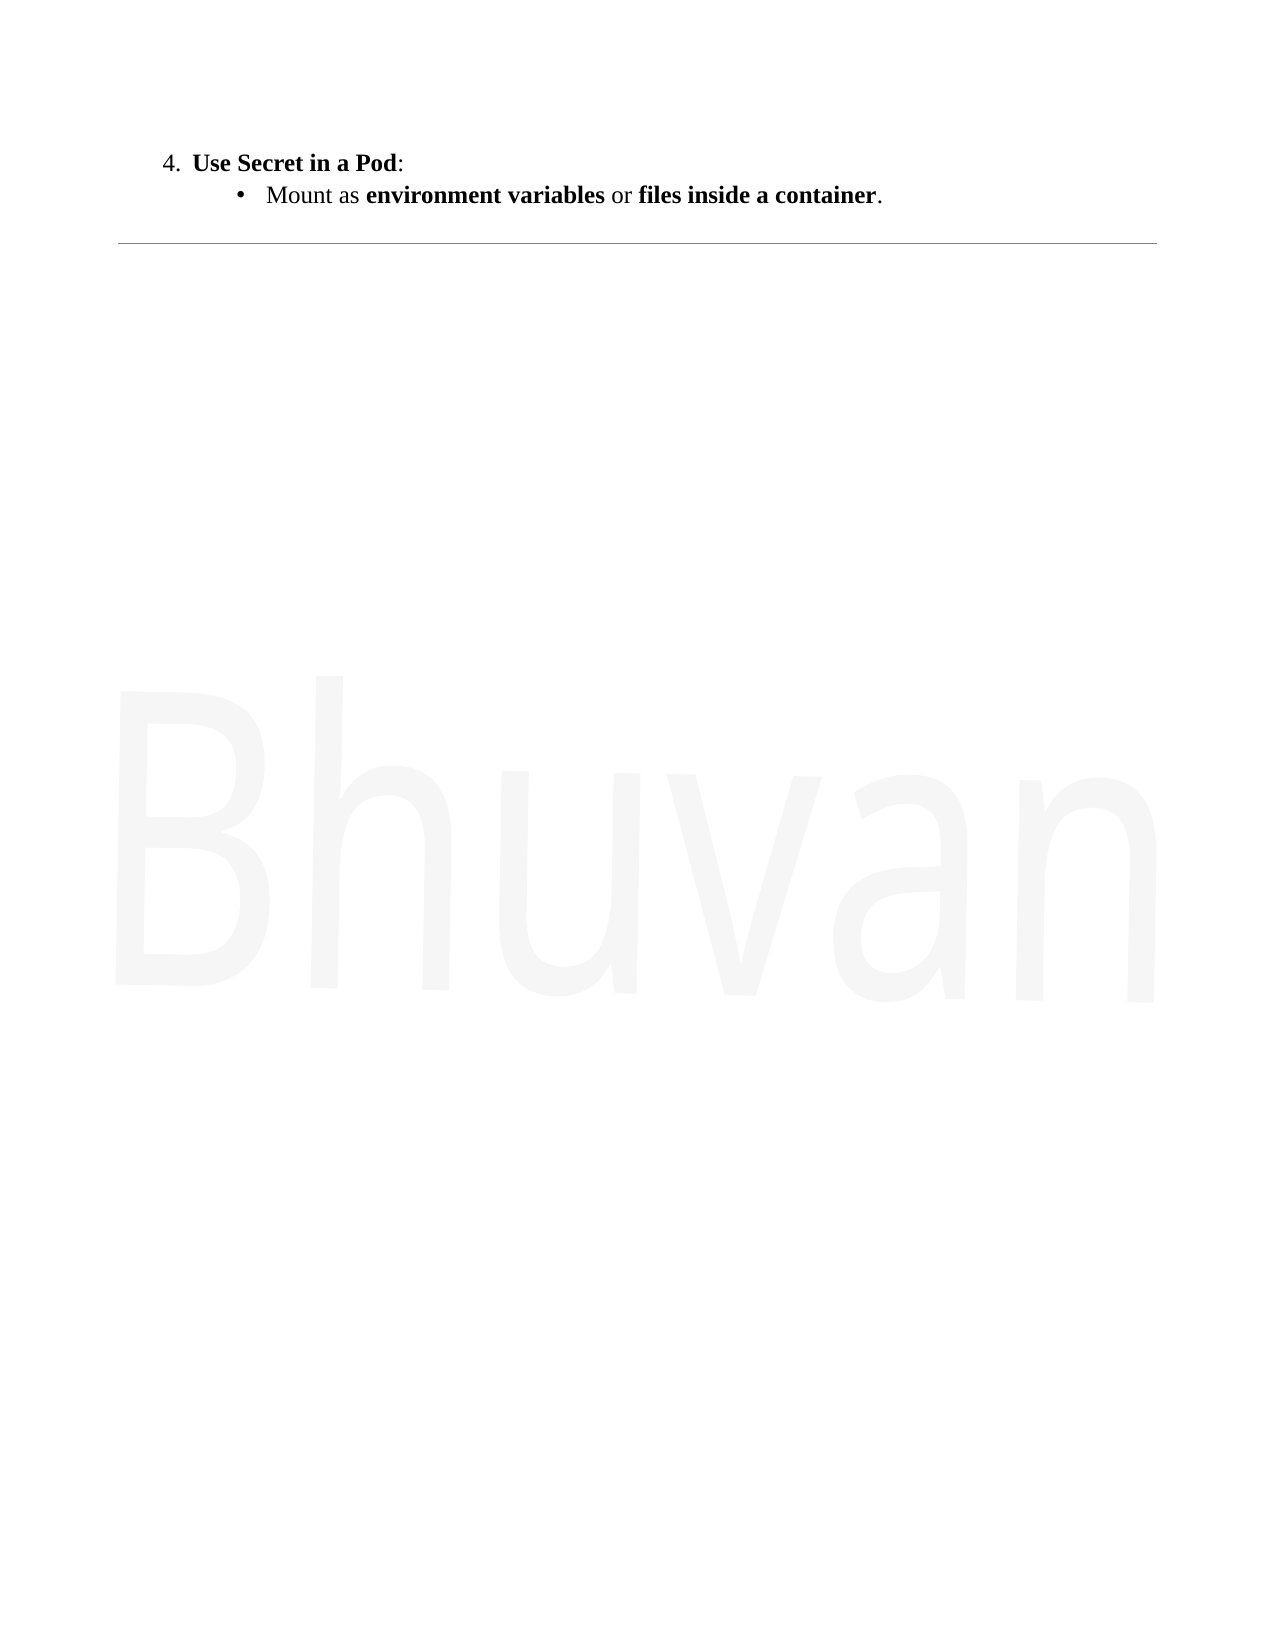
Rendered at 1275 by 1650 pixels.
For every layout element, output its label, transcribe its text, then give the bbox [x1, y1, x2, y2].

list Mount as environment variables or files inside a container. [236, 181, 1157, 209]
list Use Secret in a Pod: [162, 148, 1157, 176]
